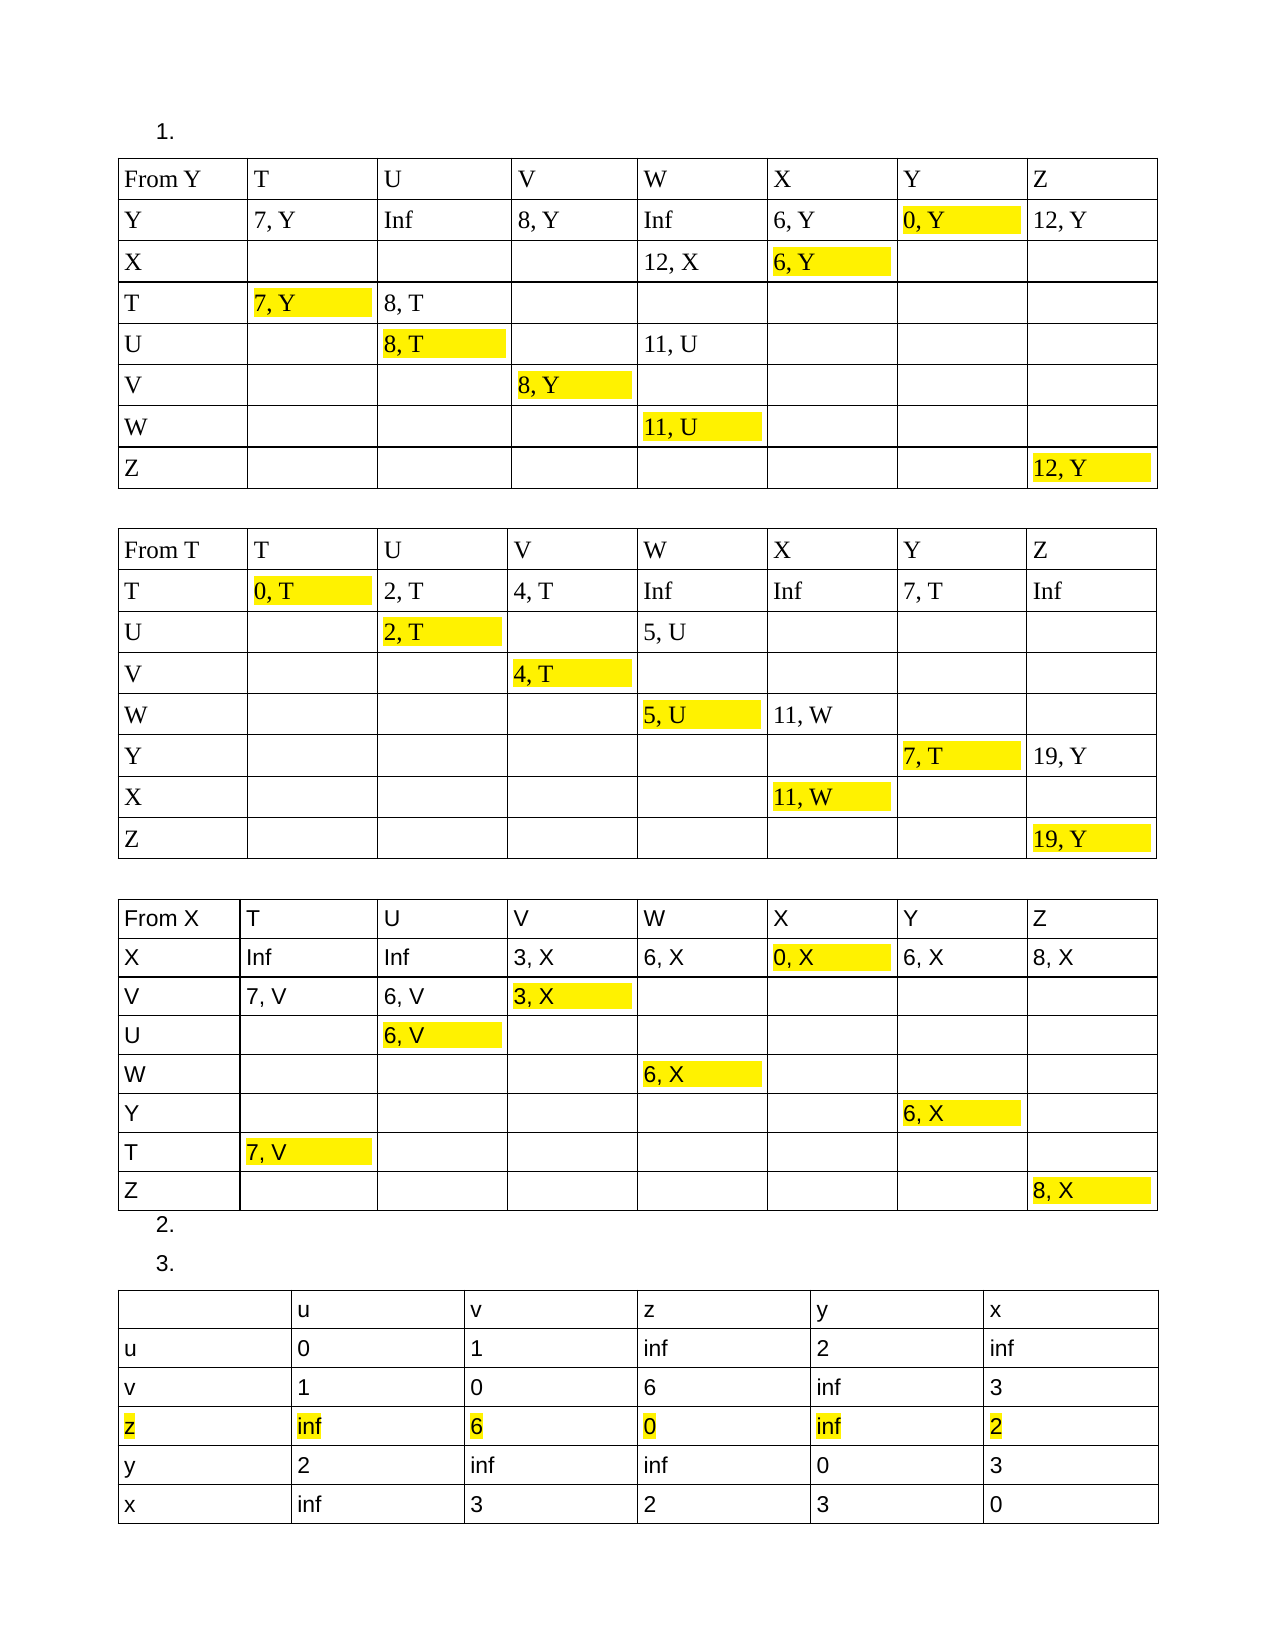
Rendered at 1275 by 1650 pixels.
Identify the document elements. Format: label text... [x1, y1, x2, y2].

table_cell Y [119, 200, 247, 240]
table_cell 11, W [768, 777, 897, 817]
table_cell [512, 241, 637, 281]
table_cell [512, 283, 637, 323]
table_cell [248, 365, 377, 405]
table_cell [1028, 1016, 1157, 1054]
table_cell inf [638, 1329, 810, 1367]
table_cell T [119, 1133, 239, 1171]
table_cell 8, T [378, 283, 511, 323]
table_header X [768, 900, 897, 937]
table_cell [248, 818, 377, 858]
table_cell [248, 694, 377, 734]
table_cell 0 [811, 1446, 983, 1484]
table_cell [768, 818, 897, 858]
table_cell 8, X [1028, 1172, 1157, 1209]
table_header Y [898, 529, 1026, 569]
table_cell 2 [638, 1485, 810, 1523]
table_cell Inf [768, 570, 897, 611]
table_cell v [119, 1368, 291, 1406]
table_cell [768, 612, 897, 652]
table_cell [1028, 406, 1157, 446]
table_cell 3, X [508, 939, 637, 976]
table_cell 2, T [378, 612, 507, 652]
table_cell [1027, 653, 1156, 693]
table_cell [248, 612, 377, 652]
table_cell [378, 694, 507, 734]
table_cell [768, 324, 897, 364]
table_cell W [119, 1055, 239, 1093]
table_cell Inf [1027, 570, 1156, 611]
table_cell [248, 653, 377, 693]
table_cell Z [119, 818, 247, 858]
table_cell [1028, 365, 1157, 405]
table_cell [248, 324, 377, 364]
table_cell [898, 365, 1027, 405]
table_cell V [119, 365, 247, 405]
table_cell X [119, 241, 247, 281]
table_cell 11, W [768, 694, 897, 734]
table_header V [512, 159, 637, 199]
table_cell 8, Y [512, 200, 637, 240]
table_cell [1028, 978, 1157, 1015]
table_cell 4, T [508, 570, 637, 611]
table_cell 0, T [248, 570, 377, 611]
table_cell [512, 324, 637, 364]
table_cell 0 [638, 1407, 810, 1445]
table_header W [638, 529, 767, 569]
table_header T [248, 529, 377, 569]
table_cell [768, 365, 897, 405]
table_cell U [119, 324, 247, 364]
table_cell 6, X [898, 1094, 1027, 1132]
table_cell 2 [292, 1446, 464, 1484]
table_cell [508, 777, 637, 817]
table_cell [378, 1055, 507, 1093]
table_cell [898, 283, 1027, 323]
table_cell 8, T [378, 324, 511, 364]
table_cell y [119, 1446, 291, 1484]
table_cell 5, U [638, 694, 767, 734]
table_cell 2 [811, 1329, 983, 1367]
table_cell [248, 735, 377, 776]
table_cell [378, 1172, 507, 1209]
table_cell 0, Y [898, 200, 1027, 240]
table_cell 0 [984, 1485, 1158, 1523]
table_cell 6, Y [768, 200, 897, 240]
table_cell 7, Y [248, 283, 377, 323]
table_cell [508, 612, 637, 652]
table_cell [508, 735, 637, 776]
table_header y [811, 1291, 983, 1328]
table_cell [898, 1055, 1027, 1093]
table_cell 11, U [638, 324, 767, 364]
table_cell V [119, 978, 239, 1015]
table_cell 8, X [1028, 939, 1157, 976]
table_header v [465, 1291, 637, 1328]
table_cell Inf [638, 570, 767, 611]
table_cell [1028, 1094, 1157, 1132]
table_cell T [119, 570, 247, 611]
table_cell [1028, 283, 1157, 323]
table_cell [768, 448, 897, 488]
table_header T [241, 900, 377, 937]
table_cell 6, X [638, 1055, 767, 1093]
table_cell [638, 978, 767, 1015]
table_header Z [1028, 159, 1157, 199]
table_cell [898, 978, 1027, 1015]
table_cell inf [292, 1485, 464, 1523]
table_cell [898, 653, 1026, 693]
table_header z [638, 1291, 810, 1328]
table_header U [378, 159, 511, 199]
table_header Y [898, 159, 1027, 199]
table_cell 3 [811, 1485, 983, 1523]
table_cell [638, 365, 767, 405]
table_cell [898, 1172, 1027, 1209]
table_header From Y [119, 159, 247, 199]
table_cell [768, 283, 897, 323]
table_cell [638, 283, 767, 323]
table_cell 6 [638, 1368, 810, 1406]
table_cell [898, 777, 1026, 817]
table_cell Y [119, 735, 247, 776]
table_cell 19, Y [1027, 818, 1156, 858]
table_cell 0, X [768, 939, 897, 976]
table_cell 1 [465, 1329, 637, 1367]
table_cell 3 [984, 1368, 1158, 1406]
table_cell Y [119, 1094, 239, 1132]
table_cell [1028, 1055, 1157, 1093]
table_cell [1028, 324, 1157, 364]
table_header U [378, 529, 507, 569]
table_cell [898, 448, 1027, 488]
table_cell [248, 777, 377, 817]
table_cell 5, U [638, 612, 767, 652]
table_cell 12, Y [1028, 448, 1157, 488]
table_cell 1 [292, 1368, 464, 1406]
table_cell [898, 818, 1026, 858]
table_cell Inf [378, 200, 511, 240]
table_cell [638, 1016, 767, 1054]
table_cell [638, 1133, 767, 1171]
table_header U [378, 900, 507, 937]
table_cell [768, 1055, 897, 1093]
table_cell [898, 1133, 1027, 1171]
table_cell W [119, 694, 247, 734]
table_header X [768, 159, 897, 199]
table_cell Z [119, 1172, 239, 1209]
table_cell 6, X [898, 939, 1027, 976]
table_cell 7, Y [248, 200, 377, 240]
table_cell 11, U [638, 406, 767, 446]
table_header From T [119, 529, 247, 569]
table_cell [898, 406, 1027, 446]
table_cell [241, 1055, 377, 1093]
table_cell [898, 241, 1027, 281]
table_cell [768, 1133, 897, 1171]
table_header W [638, 900, 767, 937]
table_cell Inf [638, 200, 767, 240]
table_cell [378, 448, 511, 488]
table_cell [508, 1133, 637, 1171]
table_cell [638, 777, 767, 817]
table_header W [638, 159, 767, 199]
table_header u [292, 1291, 464, 1328]
table_cell 7, V [241, 978, 377, 1015]
table_cell [1028, 1133, 1157, 1171]
table_cell [512, 406, 637, 446]
table_cell [508, 694, 637, 734]
table_cell [638, 653, 767, 693]
table_cell 7, T [898, 735, 1026, 776]
table_cell X [119, 939, 239, 976]
table_cell X [119, 777, 247, 817]
table_cell T [119, 283, 247, 323]
table_cell [898, 1016, 1027, 1054]
table_cell [241, 1172, 377, 1209]
table_cell Inf [241, 939, 377, 976]
table_cell 0 [292, 1329, 464, 1367]
table_cell [508, 1094, 637, 1132]
table_cell U [119, 1016, 239, 1054]
table_cell 4, T [508, 653, 637, 693]
table_cell Z [119, 448, 247, 488]
table_cell [1027, 694, 1156, 734]
table_header Y [898, 900, 1027, 937]
table_cell inf [984, 1329, 1158, 1367]
table_cell [378, 406, 511, 446]
table_cell 8, Y [512, 365, 637, 405]
table_cell 7, V [241, 1133, 377, 1171]
table_cell U [119, 612, 247, 652]
table_cell 3 [984, 1446, 1158, 1484]
table_cell [241, 1016, 377, 1054]
table_cell [1028, 241, 1157, 281]
table_cell [1027, 612, 1156, 652]
table_cell [638, 735, 767, 776]
table_cell u [119, 1329, 291, 1367]
table_cell [508, 1055, 637, 1093]
table_cell [241, 1094, 377, 1132]
table_cell 7, T [898, 570, 1026, 611]
table_cell [768, 1094, 897, 1132]
table_cell [768, 1172, 897, 1209]
table_cell inf [811, 1368, 983, 1406]
table_cell 19, Y [1027, 735, 1156, 776]
table_header X [768, 529, 897, 569]
table_header V [508, 900, 637, 937]
table_cell [248, 406, 377, 446]
table_cell [768, 1016, 897, 1054]
table_header Z [1027, 529, 1156, 569]
table_cell 3, X [508, 978, 637, 1015]
table_cell [512, 448, 637, 488]
table_cell [898, 612, 1026, 652]
table_cell Inf [378, 939, 507, 976]
table_cell 2 [984, 1407, 1158, 1445]
table_cell V [119, 653, 247, 693]
table_cell 6, Y [768, 241, 897, 281]
table_cell [638, 818, 767, 858]
table_cell [248, 241, 377, 281]
table_cell [898, 694, 1026, 734]
table_cell [898, 324, 1027, 364]
table_cell [768, 735, 897, 776]
table_cell [378, 1094, 507, 1132]
table_cell [378, 365, 511, 405]
table_header [119, 1291, 291, 1328]
table_cell [508, 818, 637, 858]
table_cell [378, 818, 507, 858]
table_cell inf [292, 1407, 464, 1445]
table_cell [378, 1133, 507, 1171]
table_header From X [119, 900, 239, 937]
table_cell 3 [465, 1485, 637, 1523]
table_cell 2, T [378, 570, 507, 611]
table_cell [378, 241, 511, 281]
table_cell 0 [465, 1368, 637, 1406]
table_cell W [119, 406, 247, 446]
table_cell 6, V [378, 1016, 507, 1054]
table_cell inf [465, 1446, 637, 1484]
table_cell [1027, 777, 1156, 817]
table_cell [508, 1016, 637, 1054]
table_cell 12, X [638, 241, 767, 281]
table_header V [508, 529, 637, 569]
table_cell [248, 448, 377, 488]
table_cell 6, V [378, 978, 507, 1015]
table_header x [984, 1291, 1158, 1328]
table_cell [378, 653, 507, 693]
table_cell [638, 448, 767, 488]
table_cell [638, 1094, 767, 1132]
table_cell [378, 777, 507, 817]
table_header T [248, 159, 377, 199]
table_cell 6 [465, 1407, 637, 1445]
table_cell [768, 978, 897, 1015]
table_cell [768, 406, 897, 446]
table_header Z [1028, 900, 1157, 937]
table_cell 12, Y [1028, 200, 1157, 240]
table_cell x [119, 1485, 291, 1523]
table_cell [768, 653, 897, 693]
table_cell inf [638, 1446, 810, 1484]
table_cell [508, 1172, 637, 1209]
table_cell [378, 735, 507, 776]
table_cell z [119, 1407, 291, 1445]
table_cell 6, X [638, 939, 767, 976]
table_cell [638, 1172, 767, 1209]
table_cell inf [811, 1407, 983, 1445]
